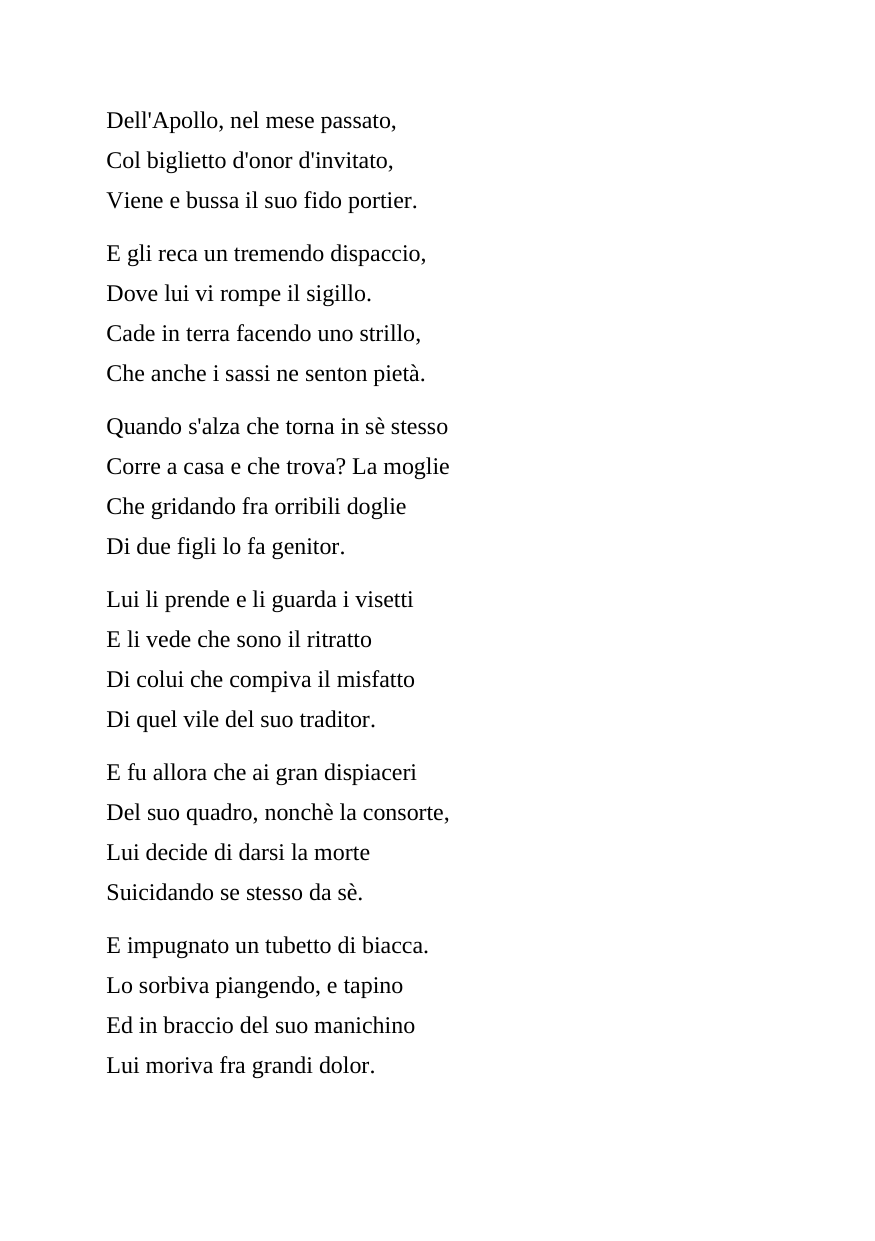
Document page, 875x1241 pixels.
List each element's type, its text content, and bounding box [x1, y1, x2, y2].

text Che anche i sassi ne senton pietà. [106, 359, 768, 387]
text Viene e bussa il suo fido portier. [106, 186, 768, 214]
text Suicidando se stesso da sè. [106, 878, 768, 906]
text Lui moriva fra grandi dolor. [106, 1051, 768, 1079]
text Quando s'alza che torna in sè stesso [106, 412, 768, 439]
text E fu allora che ai gran dispiaceri [106, 758, 768, 785]
text Che gridando fra orribili doglie [106, 492, 768, 520]
text E impugnato un tubetto di biacca. [106, 931, 768, 958]
text Lui li prende e li guarda i visetti [106, 585, 768, 612]
text Di due figli lo fa genitor. [106, 532, 768, 560]
text Cade in terra facendo uno strillo, [106, 319, 768, 347]
text Lui decide di darsi la morte [106, 838, 768, 866]
text Col biglietto d'onor d'invitato, [106, 146, 768, 174]
text Dell'Apollo, nel mese passato, [106, 106, 768, 134]
text Di colui che compiva il misfatto [106, 665, 768, 693]
text Corre a casa e che trova? La moglie [106, 452, 768, 480]
text E li vede che sono il ritratto [106, 625, 768, 653]
text Di quel vile del suo traditor. [106, 705, 768, 733]
text Ed in braccio del suo manichino [106, 1011, 768, 1038]
text Lo sorbiva piangendo, e tapino [106, 971, 768, 998]
text Dove lui vi rompe il sigillo. [106, 279, 768, 307]
text Del suo quadro, nonchè la consorte, [106, 798, 768, 826]
text E gli reca un tremendo dispaccio, [106, 239, 768, 267]
